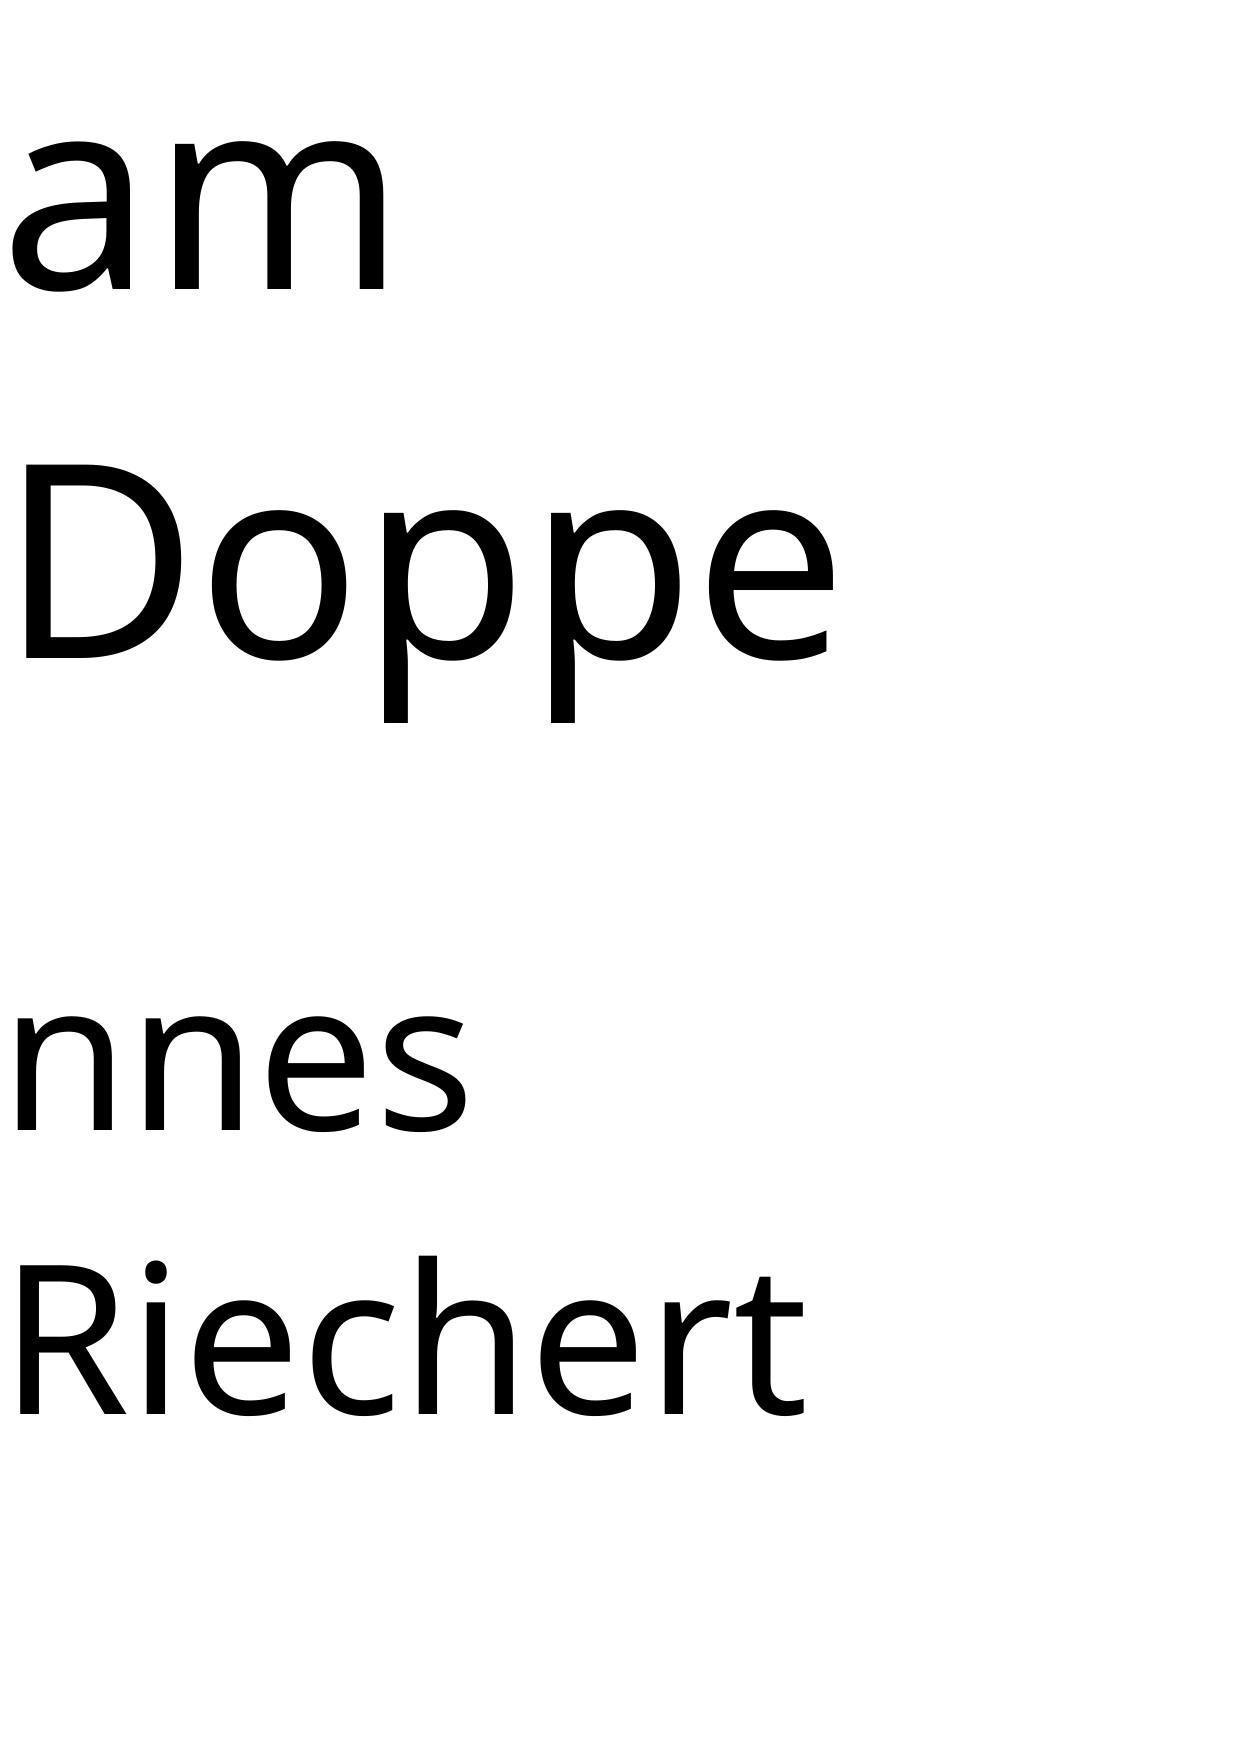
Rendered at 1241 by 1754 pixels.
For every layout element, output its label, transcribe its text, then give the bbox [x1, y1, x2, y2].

text nnes Riechert [0, 908, 1240, 1476]
text am Doppe [0, 0, 1240, 738]
